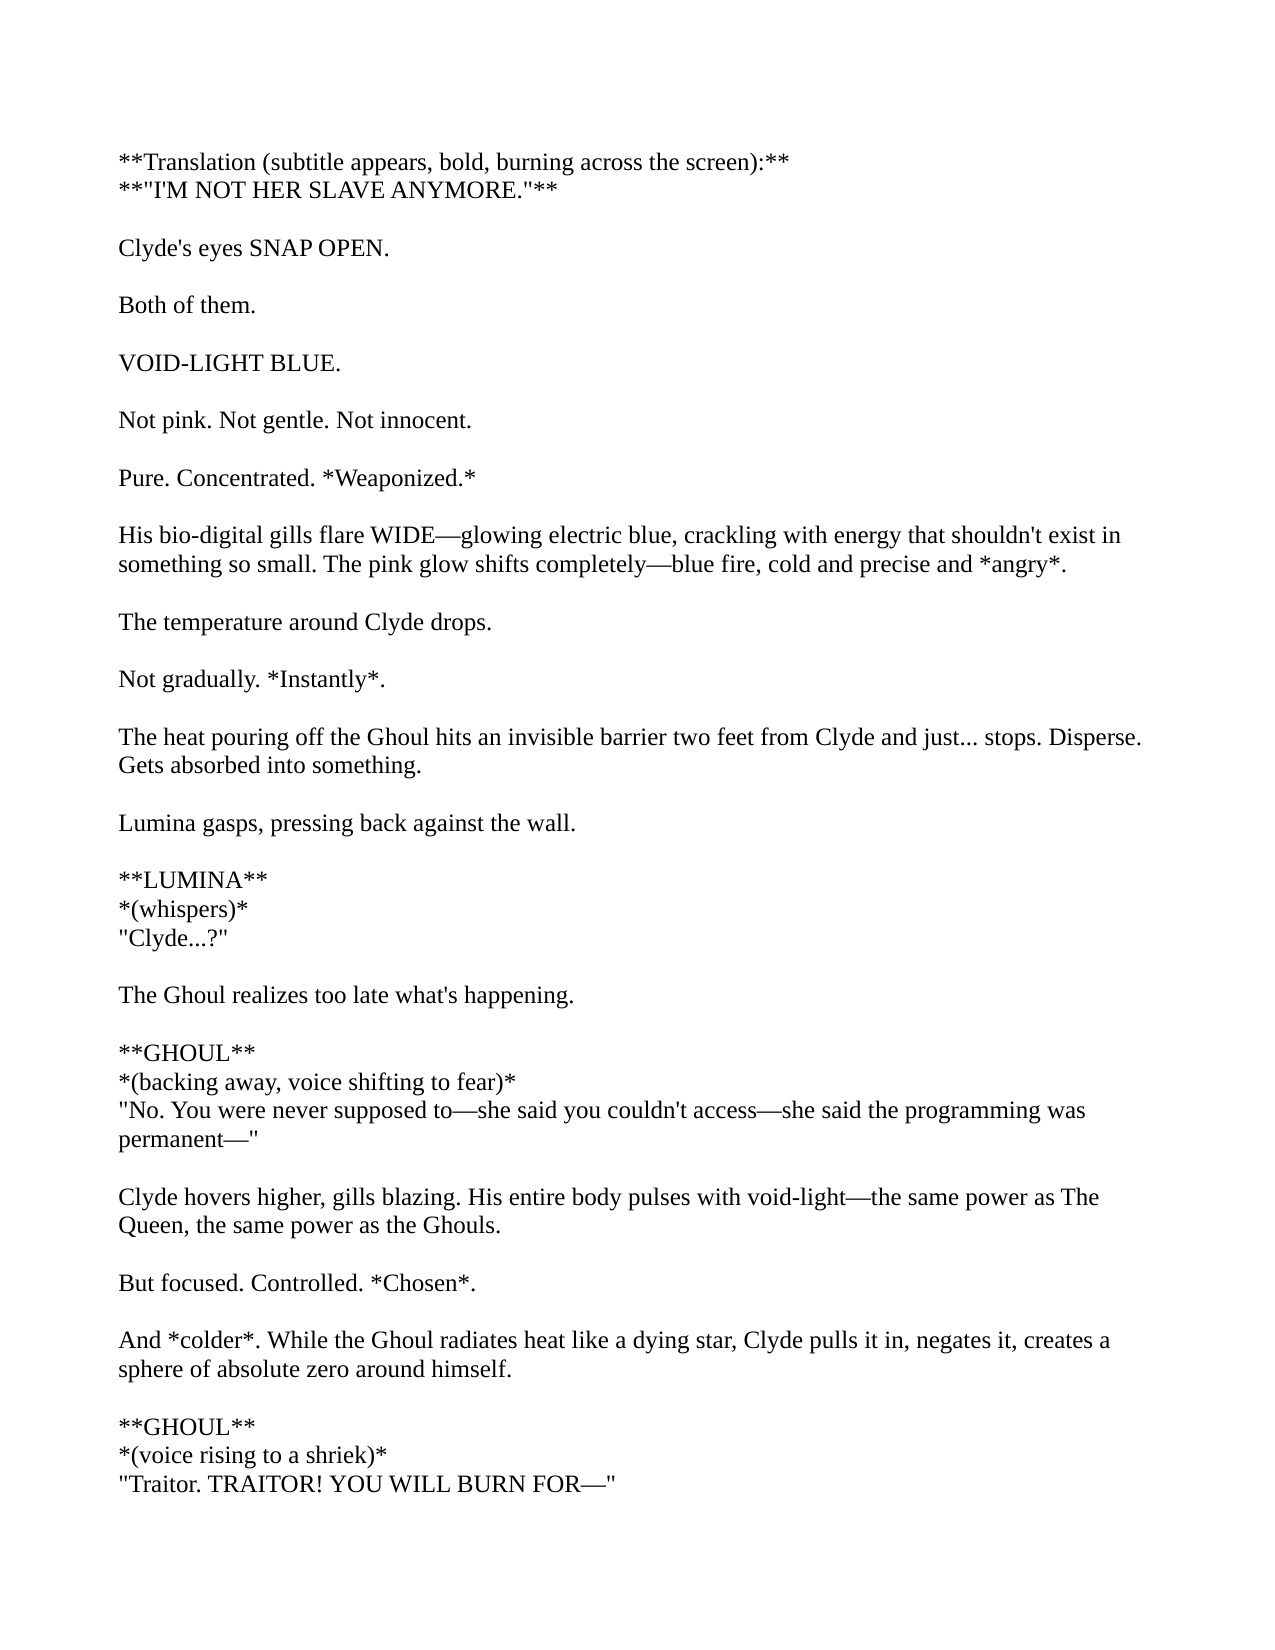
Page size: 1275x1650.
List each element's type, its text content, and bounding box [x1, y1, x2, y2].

text VOID-LIGHT BLUE. [118, 348, 1157, 377]
text His bio-digital gills flare WIDE—glowing electric blue, crackling with energy that shouldn't exist in something so small. The pink glow shifts completely—blue fire, cold and precise and *angry*. [118, 521, 1157, 578]
text Not gradually. *Instantly*. [118, 664, 1157, 693]
text "Traitor. TRAITOR! YOU WILL BURN FOR—" [118, 1469, 1157, 1498]
text The temperature around Clyde drops. [118, 607, 1157, 636]
text "Clyde...?" [118, 923, 1157, 952]
text Both of them. [118, 291, 1157, 319]
text *(voice rising to a shriek)* [118, 1441, 1157, 1469]
text *(backing away, voice shifting to fear)* [118, 1067, 1157, 1096]
text Lumina gasps, pressing back against the wall. [118, 808, 1157, 837]
text Clyde hovers higher, gills blazing. His entire body pulses with void-light—the same power as The Queen, the same power as the Ghouls. [118, 1182, 1157, 1239]
text Not pink. Not gentle. Not innocent. [118, 406, 1157, 434]
text **LUMINA** [118, 866, 1157, 894]
text The heat pouring off the Ghoul hits an invisible barrier two feet from Clyde and just... stops. Disperse. Gets absorbed into something. [118, 722, 1157, 779]
text But focused. Controlled. *Chosen*. [118, 1268, 1157, 1297]
text **GHOUL** [118, 1412, 1157, 1441]
text Pure. Concentrated. *Weaponized.* [118, 463, 1157, 492]
text **"I'M NOT HER SLAVE ANYMORE."** [118, 176, 1157, 204]
text **Translation (subtitle appears, bold, burning across the screen):** [118, 147, 1157, 176]
text *(whispers)* [118, 894, 1157, 923]
text "No. You were never supposed to—she said you couldn't access—she said the programming was permanent—" [118, 1096, 1157, 1153]
text The Ghoul realizes too late what's happening. [118, 981, 1157, 1009]
text **GHOUL** [118, 1038, 1157, 1067]
text And *colder*. While the Ghoul radiates heat like a dying star, Clyde pulls it in, negates it, creates a sphere of absolute zero around himself. [118, 1326, 1157, 1383]
text Clyde's eyes SNAP OPEN. [118, 233, 1157, 262]
